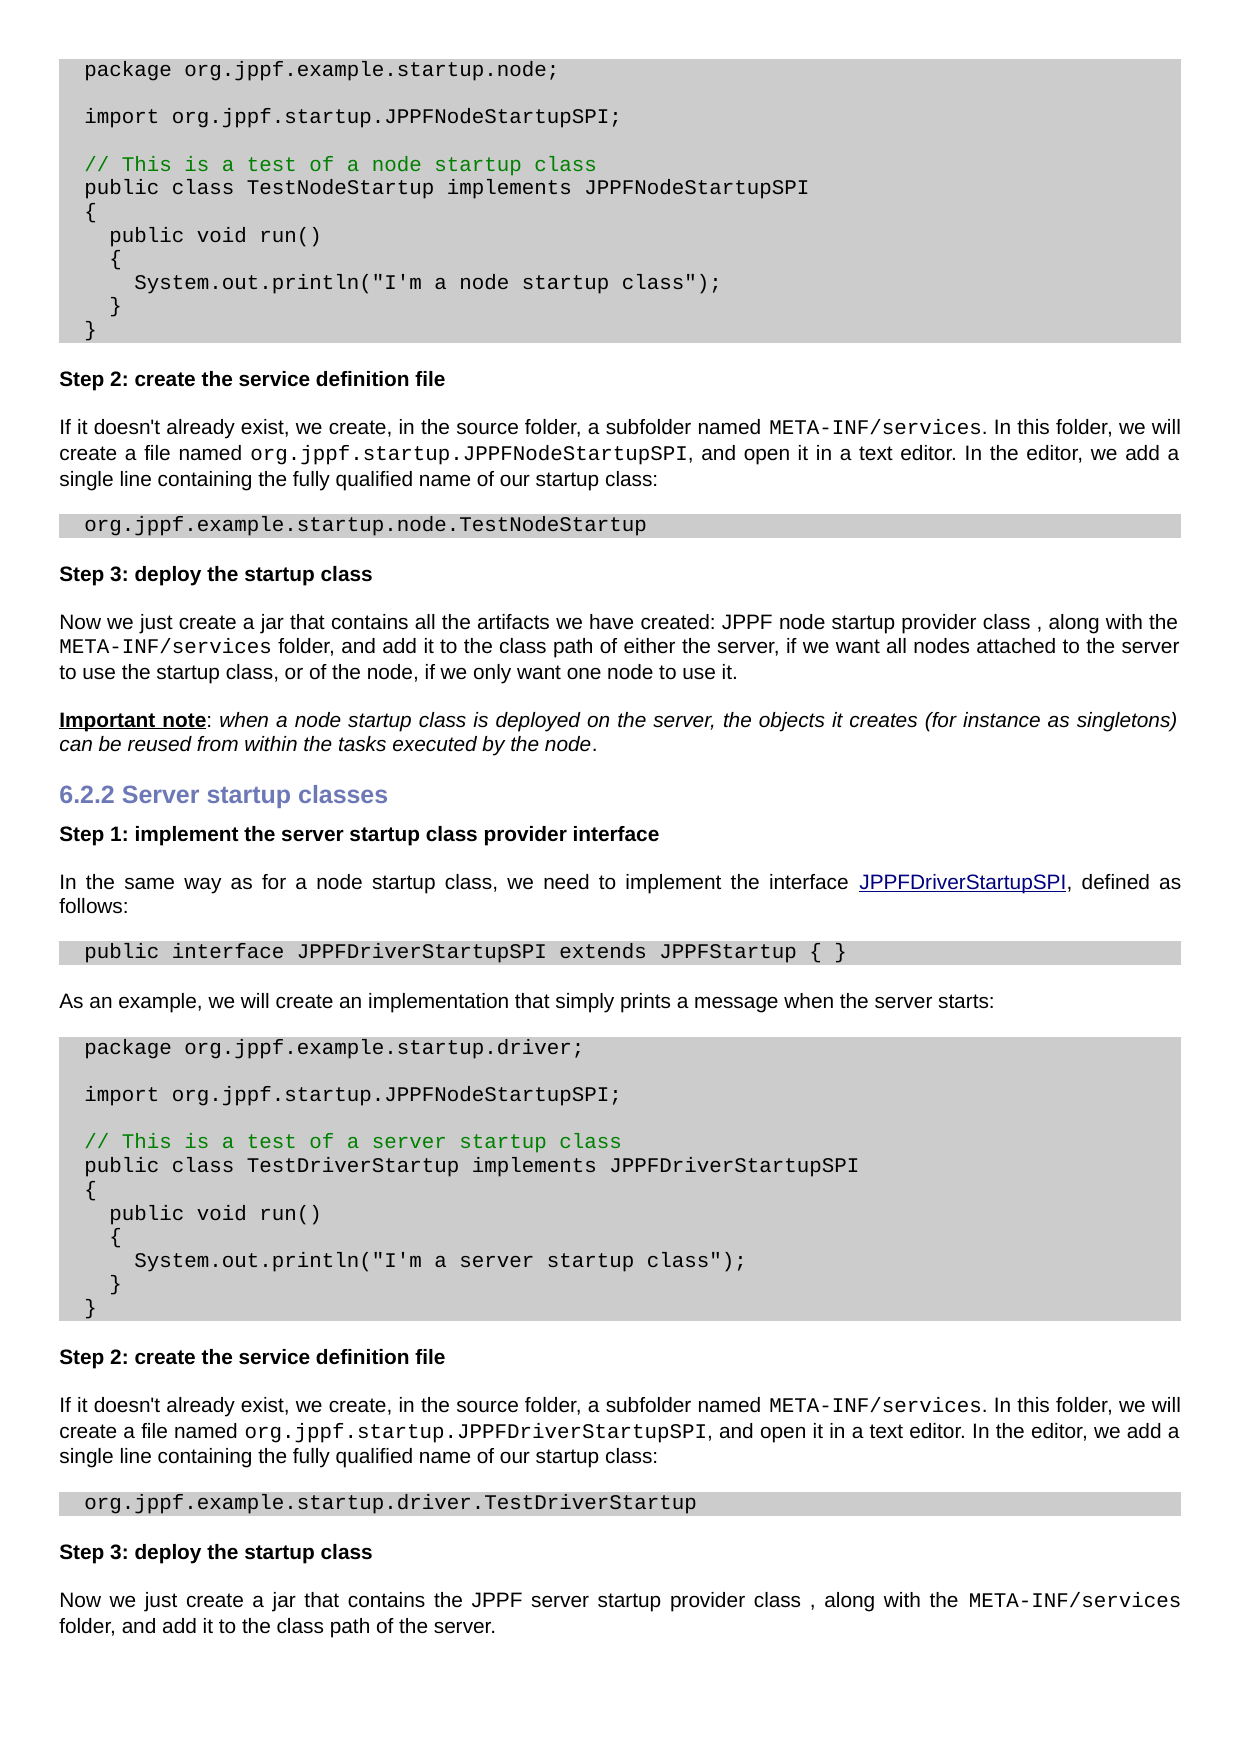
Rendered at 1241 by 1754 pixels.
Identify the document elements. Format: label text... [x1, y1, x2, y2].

text In the same way as for a node startup class, we need to implement the interface JPPFDriverStartupSPI, defined as follows: [59, 869, 1181, 917]
text public void run() [59, 1202, 1181, 1226]
text { [59, 248, 1181, 272]
text If it doesn't already exist, we create, in the source folder, a subfolder named META-INF/services. In this folder, we will create a file named org.jppf.startup.JPPFNodeStartupSPI, and open it in a text editor. In the editor, we add a single line containing the fully qualified name of our startup class: [59, 415, 1181, 490]
text Step 2: create the service definition file [59, 1345, 1181, 1369]
text public class TestNodeStartup implements JPPFNodeStartupSPI [59, 177, 1181, 201]
text // This is a test of a node startup class [59, 154, 1181, 177]
text public void run() [59, 224, 1181, 248]
text Step 3: deploy the startup class [59, 1540, 1181, 1564]
text } [59, 319, 1181, 343]
text org.jppf.example.startup.node.TestNodeStartup [59, 514, 1181, 538]
subtitle Server startup classes [59, 780, 1181, 809]
text import org.jppf.startup.JPPFNodeStartupSPI; [59, 106, 1181, 130]
text public interface JPPFDriverStartupSPI extends JPPFStartup { } [59, 941, 1181, 965]
text Now we just create a jar that contains all the artifacts we have created: JPPF node startup provider class , along with the META-INF/services folder, and add it to the class path of either the server, if we want all nodes attached to the server to use the startup class, or of the node, if we only want one node to use it. [59, 610, 1181, 683]
text package org.jppf.example.startup.node; [59, 59, 1181, 83]
text As an example, we will create an implementation that simply prints a message when the server starts: [59, 989, 1181, 1013]
text } [59, 296, 1181, 319]
text System.out.println("I'm a node startup class"); [59, 272, 1181, 296]
text If it doesn't already exist, we create, in the source folder, a subfolder named META-INF/services. In this folder, we will create a file named org.jppf.startup.JPPFDriverStartupSPI, and open it in a text editor. In the editor, we add a single line containing the fully qualified name of our startup class: [59, 1393, 1181, 1468]
text } [59, 1273, 1181, 1297]
text org.jppf.example.startup.driver.TestDriverStartup [59, 1492, 1181, 1516]
text { [59, 1179, 1181, 1202]
text import org.jppf.startup.JPPFNodeStartupSPI; [59, 1084, 1181, 1108]
text System.out.println("I'm a server startup class"); [59, 1250, 1181, 1273]
text public class TestDriverStartup implements JPPFDriverStartupSPI [59, 1155, 1181, 1179]
text package org.jppf.example.startup.driver; [59, 1037, 1181, 1061]
text { [59, 1226, 1181, 1250]
text Step 2: create the service definition file [59, 367, 1181, 391]
text Now we just create a jar that contains the JPPF server startup provider class , along with the META-INF/services folder, and add it to the class path of the server. [59, 1588, 1181, 1637]
text { [59, 201, 1181, 224]
text Step 1: implement the server startup class provider interface [59, 822, 1181, 846]
text } [59, 1297, 1181, 1321]
text Step 3: deploy the startup class [59, 562, 1181, 586]
text Important note: when a node startup class is deployed on the server, the objects it creates (for instance as singletons) can be reused from within the tasks executed by the node. [59, 707, 1181, 755]
text // This is a test of a server startup class [59, 1132, 1181, 1155]
